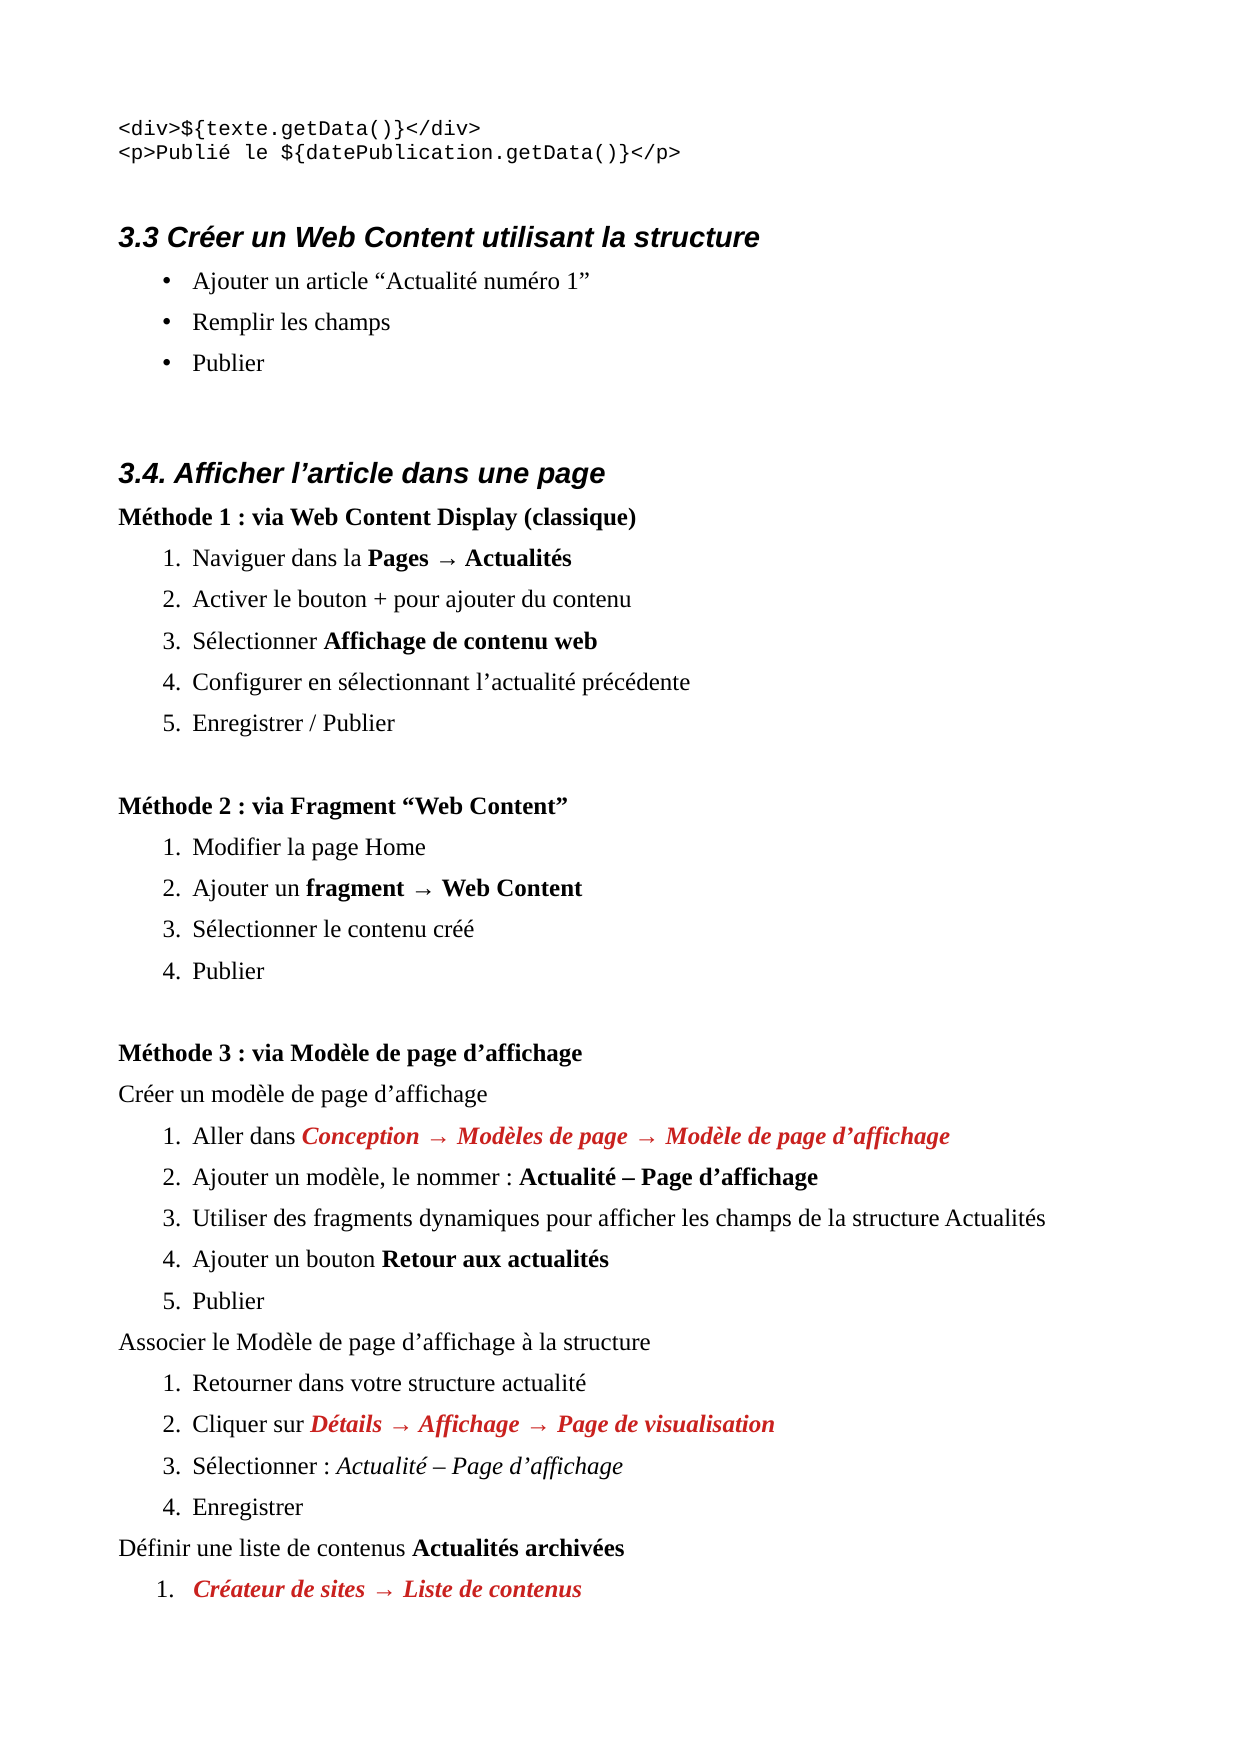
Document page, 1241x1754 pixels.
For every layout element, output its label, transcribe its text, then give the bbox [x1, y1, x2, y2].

list Modifier la page Home [162, 832, 1122, 861]
list Sélectionner Affichage de contenu web [162, 626, 1122, 654]
list Ajouter un modèle, le nommer : Actualité – Page d’affichage [162, 1162, 1122, 1191]
list Ajouter un bouton Retour aux actualités [162, 1244, 1122, 1273]
list Configurer en sélectionnant l’actualité précédente [162, 667, 1122, 696]
text <div>${texte.getData()}</div> [118, 118, 1122, 142]
text <p>Publié le ${datePublication.getData()}</p> [118, 142, 1122, 165]
text Associer le Modèle de page d’affichage à la structure [118, 1327, 1122, 1356]
list Utiliser des fragments dynamiques pour afficher les champs de la structure Actualités [162, 1203, 1122, 1232]
text Méthode 3 : via Modèle de page d’affichage [118, 1038, 1122, 1067]
list Ajouter un article “Actualité numéro 1” [162, 266, 1122, 295]
list Naviguer dans la Pages → Actualités [162, 543, 1122, 572]
list Publier [162, 956, 1122, 984]
list Créateur de sites → Liste de contenus [156, 1574, 1122, 1603]
list Sélectionner le contenu créé [162, 914, 1122, 943]
list Retourner dans votre structure actualité [162, 1368, 1122, 1397]
text Définir une liste de contenus Actualités archivées [118, 1533, 1122, 1562]
subtitle 3.3 Créer un Web Content utilisant la structure [118, 220, 1122, 253]
list Remplir les champs [162, 307, 1122, 336]
list Enregistrer / Publier [162, 708, 1122, 737]
list Ajouter un fragment → Web Content [162, 873, 1122, 902]
list Publier [162, 348, 1122, 377]
subtitle 3.4. Afficher l’article dans une page [118, 456, 1122, 489]
list Activer le bouton + pour ajouter du contenu [162, 584, 1122, 613]
list Enregistrer [162, 1492, 1122, 1521]
text Méthode 2 : via Fragment “Web Content” [118, 791, 1122, 819]
list Sélectionner : Actualité – Page d’affichage [162, 1451, 1122, 1479]
list Cliquer sur Détails → Affichage → Page de visualisation [162, 1409, 1122, 1438]
list Aller dans Conception → Modèles de page → Modèle de page d’affichage [162, 1121, 1122, 1149]
text Méthode 1 : via Web Content Display (classique) [118, 502, 1122, 531]
list Publier [162, 1286, 1122, 1314]
text Créer un modèle de page d’affichage [118, 1079, 1122, 1108]
